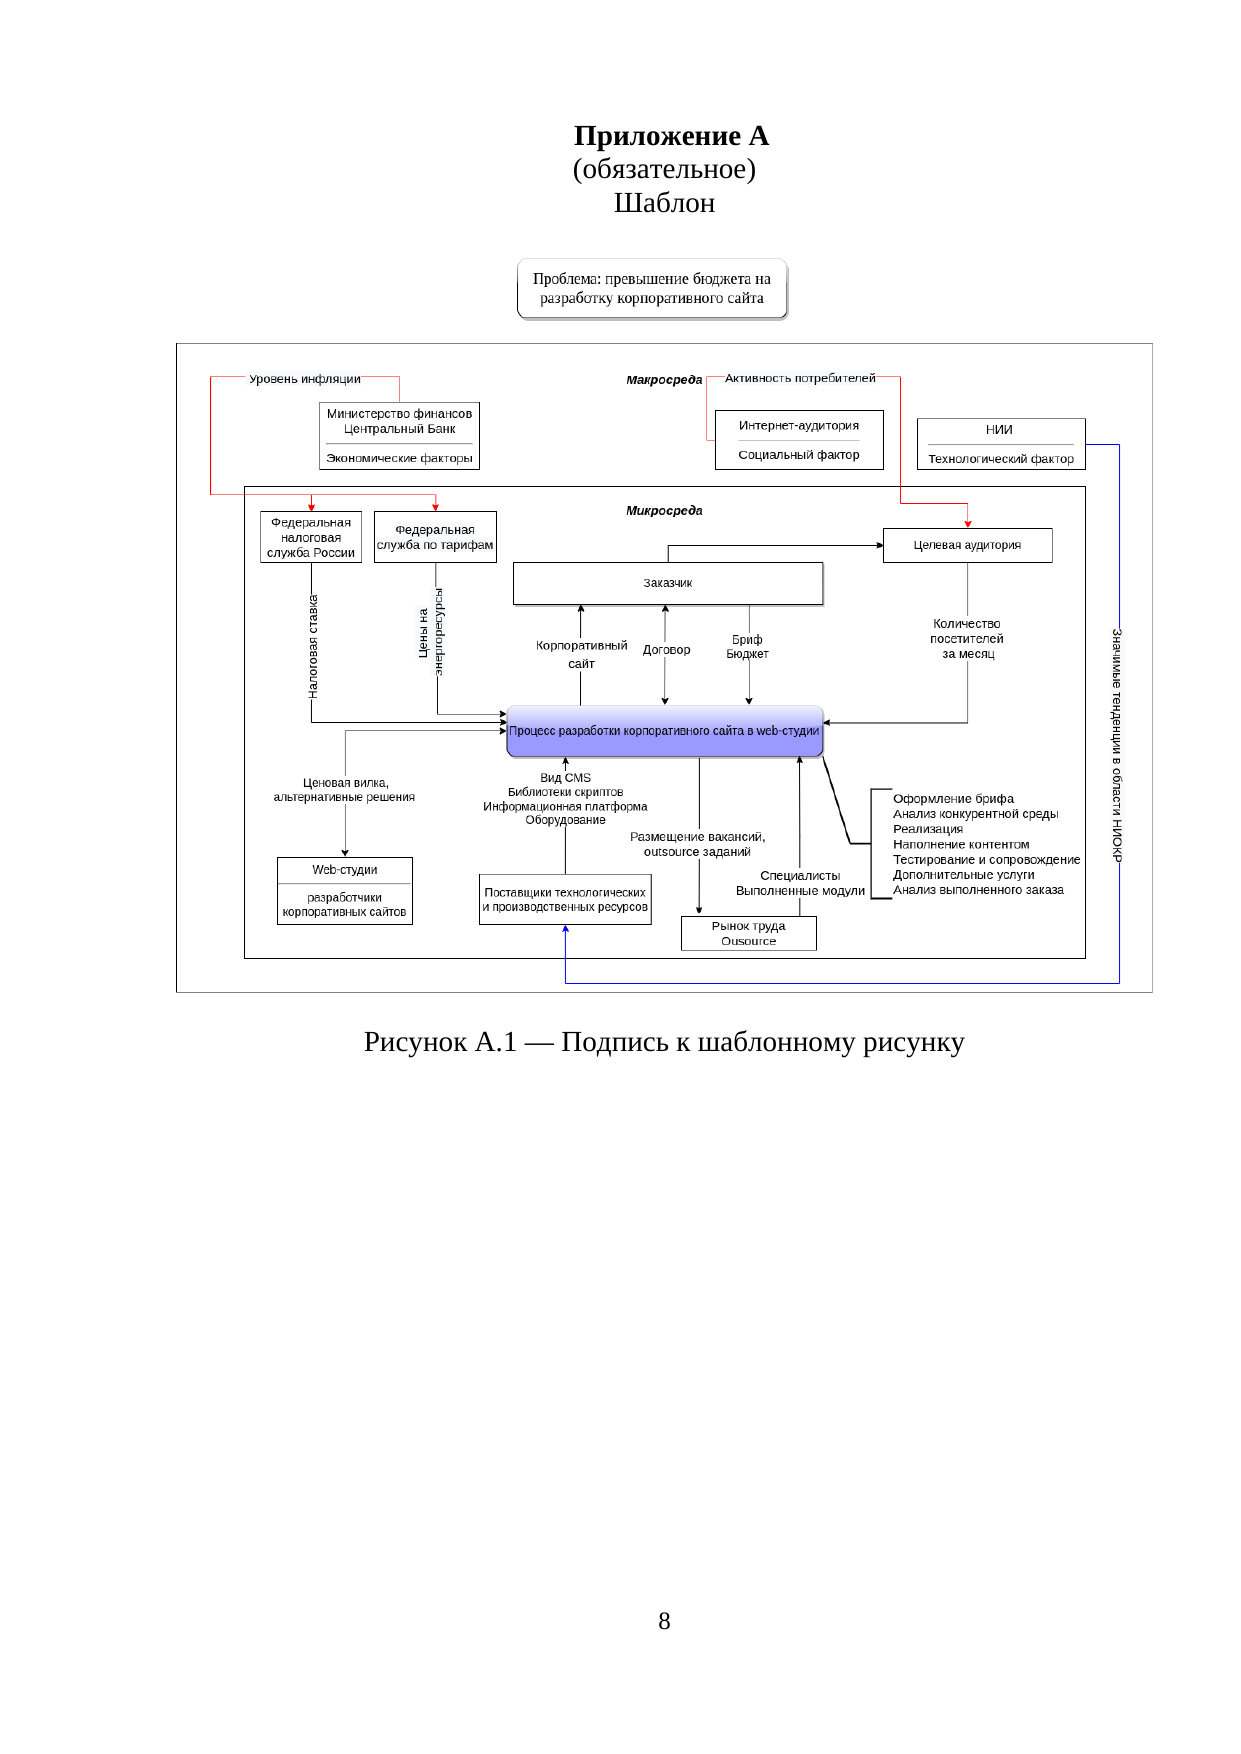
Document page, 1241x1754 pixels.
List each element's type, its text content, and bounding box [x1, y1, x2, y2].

text [177, 233, 1152, 258]
subtitle Приложение А (обязательное) Шаблон [177, 118, 1152, 219]
text Рисунок А.1 — Подпись к шаблонному рисунку [177, 993, 1152, 1057]
picture [176, 258, 1153, 993]
